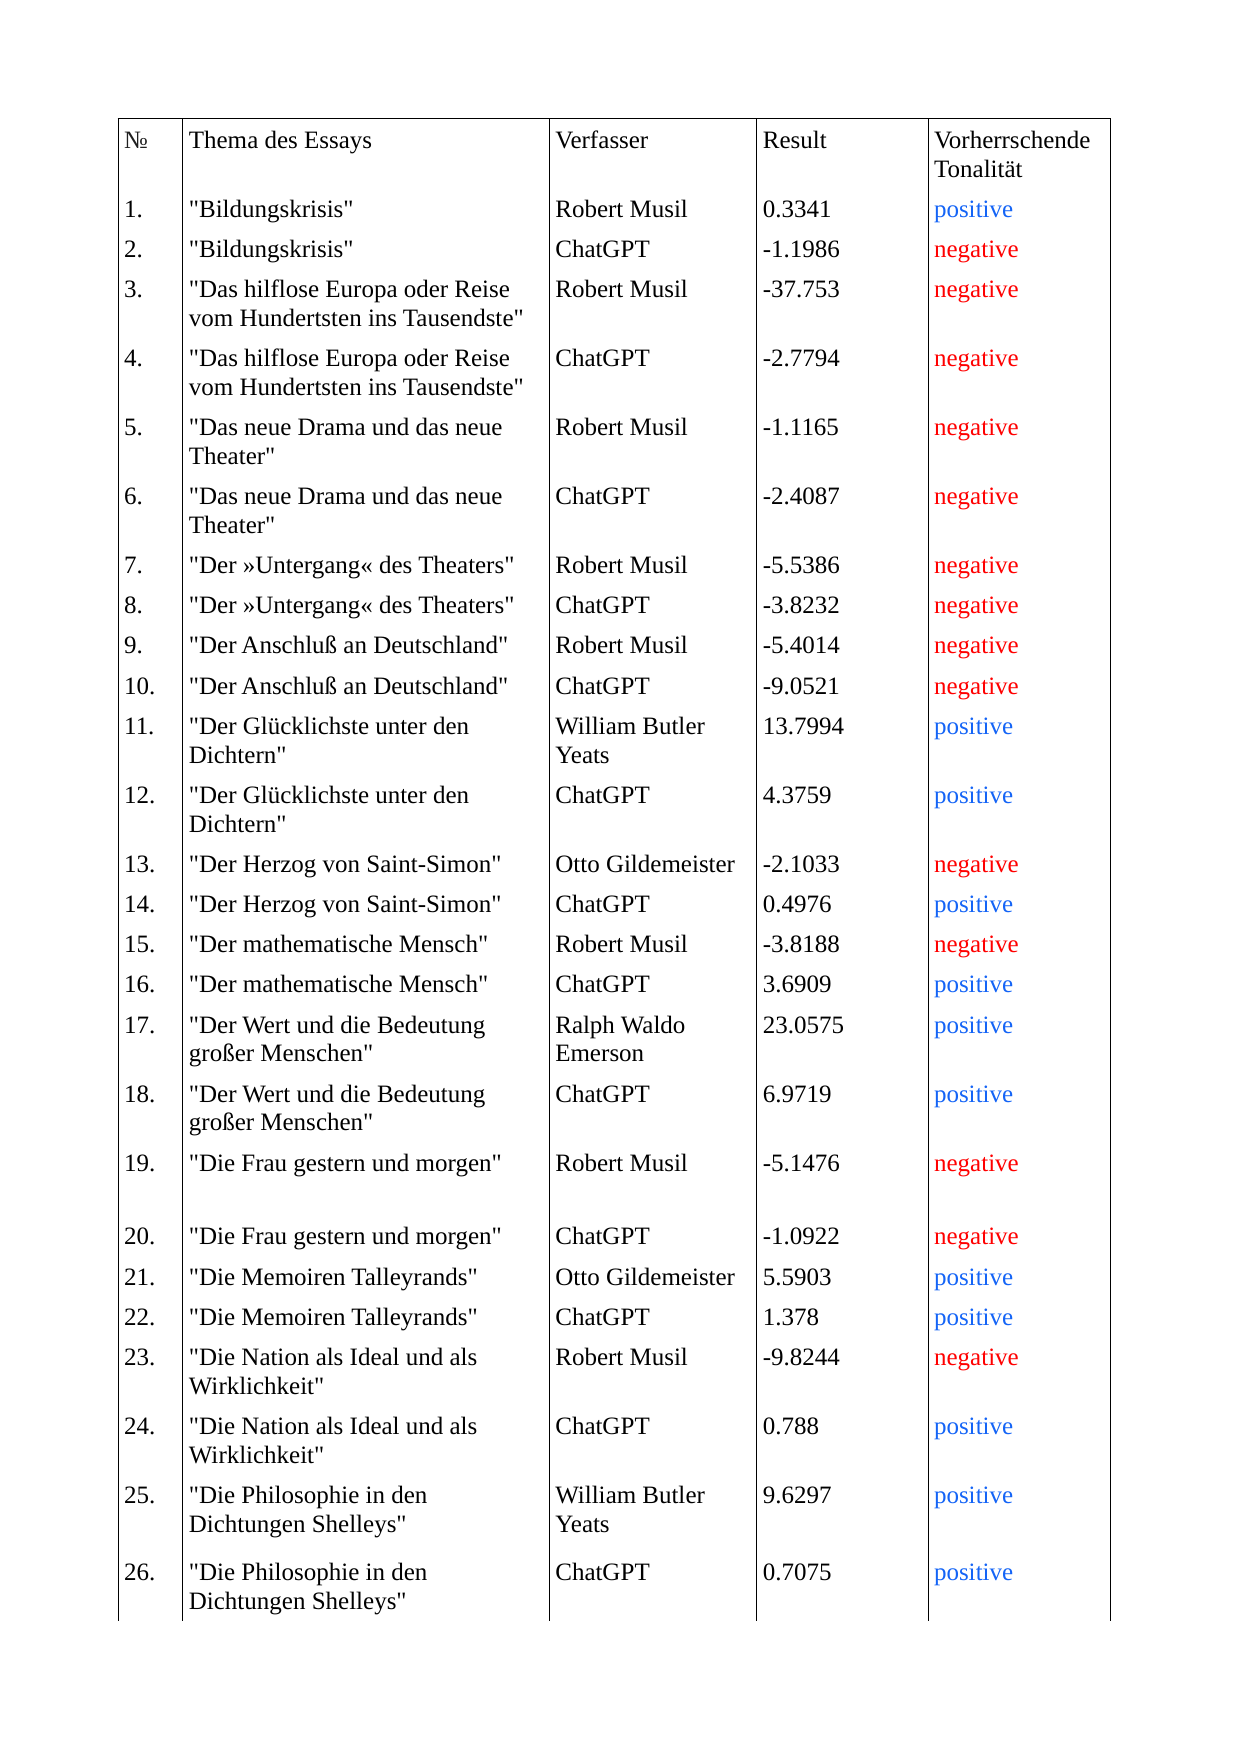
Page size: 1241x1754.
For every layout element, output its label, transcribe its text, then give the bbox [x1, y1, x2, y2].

table_cell Robert Musil [550, 625, 756, 665]
table_cell -9.0521 [757, 665, 928, 705]
table_cell 1. [119, 188, 182, 228]
table_cell "Die Philosophie in den Dichtungen Shelleys" [183, 1552, 549, 1621]
table_cell negative [929, 406, 1110, 475]
table_cell ChatGPT [550, 1552, 756, 1621]
table_cell -1.1165 [757, 406, 928, 475]
table_cell negative [929, 269, 1110, 337]
table_cell -2.7794 [757, 338, 928, 406]
table_cell "Bildungskrisis" [183, 228, 549, 268]
table_cell "Der mathematische Mensch" [183, 964, 549, 1004]
table_cell positive [929, 705, 1110, 774]
table_cell 25. [119, 1474, 182, 1552]
table_cell "Die Nation als Ideal und als Wirklichkeit" [183, 1405, 549, 1474]
table_cell "Das neue Drama und das neue Theater" [183, 406, 549, 475]
table_cell William Butler Yeats [550, 1474, 756, 1552]
table_cell ChatGPT [550, 964, 756, 1004]
table_cell 0.7075 [757, 1552, 928, 1621]
table_cell Robert Musil [550, 188, 756, 228]
table_header № [119, 119, 182, 188]
table_cell 23.0575 [757, 1004, 928, 1073]
table_cell negative [929, 228, 1110, 268]
table_cell ChatGPT [550, 338, 756, 406]
table_cell 3. [119, 269, 182, 337]
table_cell 14. [119, 883, 182, 923]
table_cell 0.3341 [757, 188, 928, 228]
table_cell 8. [119, 585, 182, 625]
table_cell -2.4087 [757, 475, 928, 544]
table_cell 26. [119, 1552, 182, 1621]
table_cell Otto Gildemeister [550, 1256, 756, 1296]
table_cell "Der Wert und die Bedeutung großer Menschen" [183, 1073, 549, 1142]
table_cell negative [929, 544, 1110, 584]
table_header Result [757, 119, 928, 188]
table_cell positive [929, 1256, 1110, 1296]
table_cell -5.1476 [757, 1142, 928, 1216]
table_cell 13.7994 [757, 705, 928, 774]
table_cell negative [929, 625, 1110, 665]
table_cell 9. [119, 625, 182, 665]
table_cell "Das hilflose Europa oder Reise vom Hundertsten ins Tausendste" [183, 269, 549, 337]
table_cell "Die Frau gestern und morgen" [183, 1216, 549, 1256]
table_cell Robert Musil [550, 1336, 756, 1405]
table_cell "Der Glücklichste unter den Dichtern" [183, 774, 549, 843]
table_cell positive [929, 774, 1110, 843]
table_cell "Die Philosophie in den Dichtungen Shelleys" [183, 1474, 549, 1552]
table_cell negative [929, 585, 1110, 625]
table_cell positive [929, 1552, 1110, 1621]
table_cell 4.3759 [757, 774, 928, 843]
table_cell "Bildungskrisis" [183, 188, 549, 228]
table_cell "Das neue Drama und das neue Theater" [183, 475, 549, 544]
table_cell ChatGPT [550, 774, 756, 843]
table_cell "Die Frau gestern und morgen" [183, 1142, 549, 1216]
table_cell -3.8188 [757, 924, 928, 964]
table_cell "Der Anschluß an Deutschland" [183, 625, 549, 665]
table_cell -5.5386 [757, 544, 928, 584]
table_header Verfasser [550, 119, 756, 188]
table_cell Robert Musil [550, 406, 756, 475]
table_cell positive [929, 188, 1110, 228]
table_cell Robert Musil [550, 1142, 756, 1216]
table_cell 0.4976 [757, 883, 928, 923]
table_cell positive [929, 1004, 1110, 1073]
table_cell William Butler Yeats [550, 705, 756, 774]
table_cell ChatGPT [550, 1073, 756, 1142]
table_cell 11. [119, 705, 182, 774]
table_cell -5.4014 [757, 625, 928, 665]
table_cell "Die Memoiren Talleyrands" [183, 1256, 549, 1296]
table_cell 20. [119, 1216, 182, 1256]
table_cell 1.378 [757, 1296, 928, 1336]
table_cell 24. [119, 1405, 182, 1474]
table_cell positive [929, 883, 1110, 923]
table_cell Robert Musil [550, 544, 756, 584]
table_cell negative [929, 665, 1110, 705]
table_cell 0.788 [757, 1405, 928, 1474]
table_cell -1.1986 [757, 228, 928, 268]
table_cell -37.753 [757, 269, 928, 337]
table_cell "Die Nation als Ideal und als Wirklichkeit" [183, 1336, 549, 1405]
table_cell negative [929, 338, 1110, 406]
table_cell Ralph Waldo Emerson [550, 1004, 756, 1073]
table_cell "Der »Untergang« des Theaters" [183, 544, 549, 584]
table_cell negative [929, 843, 1110, 883]
table_cell 18. [119, 1073, 182, 1142]
table_cell -3.8232 [757, 585, 928, 625]
table_cell positive [929, 1296, 1110, 1336]
table_cell ChatGPT [550, 1296, 756, 1336]
table_cell 6. [119, 475, 182, 544]
table_cell "Der »Untergang« des Theaters" [183, 585, 549, 625]
table_cell 7. [119, 544, 182, 584]
table_cell positive [929, 1073, 1110, 1142]
table_cell -1.0922 [757, 1216, 928, 1256]
table_cell "Der Glücklichste unter den Dichtern" [183, 705, 549, 774]
table_cell negative [929, 475, 1110, 544]
table_cell ChatGPT [550, 883, 756, 923]
table_cell "Der Herzog von Saint-Simon" [183, 843, 549, 883]
table_cell -2.1033 [757, 843, 928, 883]
table_cell ChatGPT [550, 1216, 756, 1256]
table_cell 13. [119, 843, 182, 883]
table_cell positive [929, 1405, 1110, 1474]
table_cell -9.8244 [757, 1336, 928, 1405]
table_cell "Der mathematische Mensch" [183, 924, 549, 964]
table_cell positive [929, 1474, 1110, 1552]
table_cell 17. [119, 1004, 182, 1073]
table_cell negative [929, 924, 1110, 964]
table_cell "Das hilflose Europa oder Reise vom Hundertsten ins Tausendste" [183, 338, 549, 406]
table_cell ChatGPT [550, 1405, 756, 1474]
table_cell 5.5903 [757, 1256, 928, 1296]
table_cell "Die Memoiren Talleyrands" [183, 1296, 549, 1336]
table_cell negative [929, 1216, 1110, 1256]
table_cell 12. [119, 774, 182, 843]
table_cell negative [929, 1336, 1110, 1405]
table_cell 15. [119, 924, 182, 964]
table_cell 3.6909 [757, 964, 928, 1004]
table_cell ChatGPT [550, 228, 756, 268]
table_cell 9.6297 [757, 1474, 928, 1552]
table_cell ChatGPT [550, 585, 756, 625]
table_cell 2. [119, 228, 182, 268]
table_header Vorherrschende Tonalität [929, 119, 1110, 188]
table_cell 4. [119, 338, 182, 406]
table_header Thema des Essays [183, 119, 549, 188]
table_cell positive [929, 964, 1110, 1004]
table_cell 5. [119, 406, 182, 475]
table_cell "Der Herzog von Saint-Simon" [183, 883, 549, 923]
table_cell Robert Musil [550, 924, 756, 964]
table_cell 19. [119, 1142, 182, 1216]
table_cell ChatGPT [550, 665, 756, 705]
table_cell "Der Anschluß an Deutschland" [183, 665, 549, 705]
table_cell "Der Wert und die Bedeutung großer Menschen" [183, 1004, 549, 1073]
table_cell ChatGPT [550, 475, 756, 544]
table_cell Otto Gildemeister [550, 843, 756, 883]
table_cell 10. [119, 665, 182, 705]
table_cell Robert Musil [550, 269, 756, 337]
table_cell 21. [119, 1256, 182, 1296]
table_cell 22. [119, 1296, 182, 1336]
table_cell 23. [119, 1336, 182, 1405]
table_cell 16. [119, 964, 182, 1004]
table_cell 6.9719 [757, 1073, 928, 1142]
table_cell negative [929, 1142, 1110, 1216]
